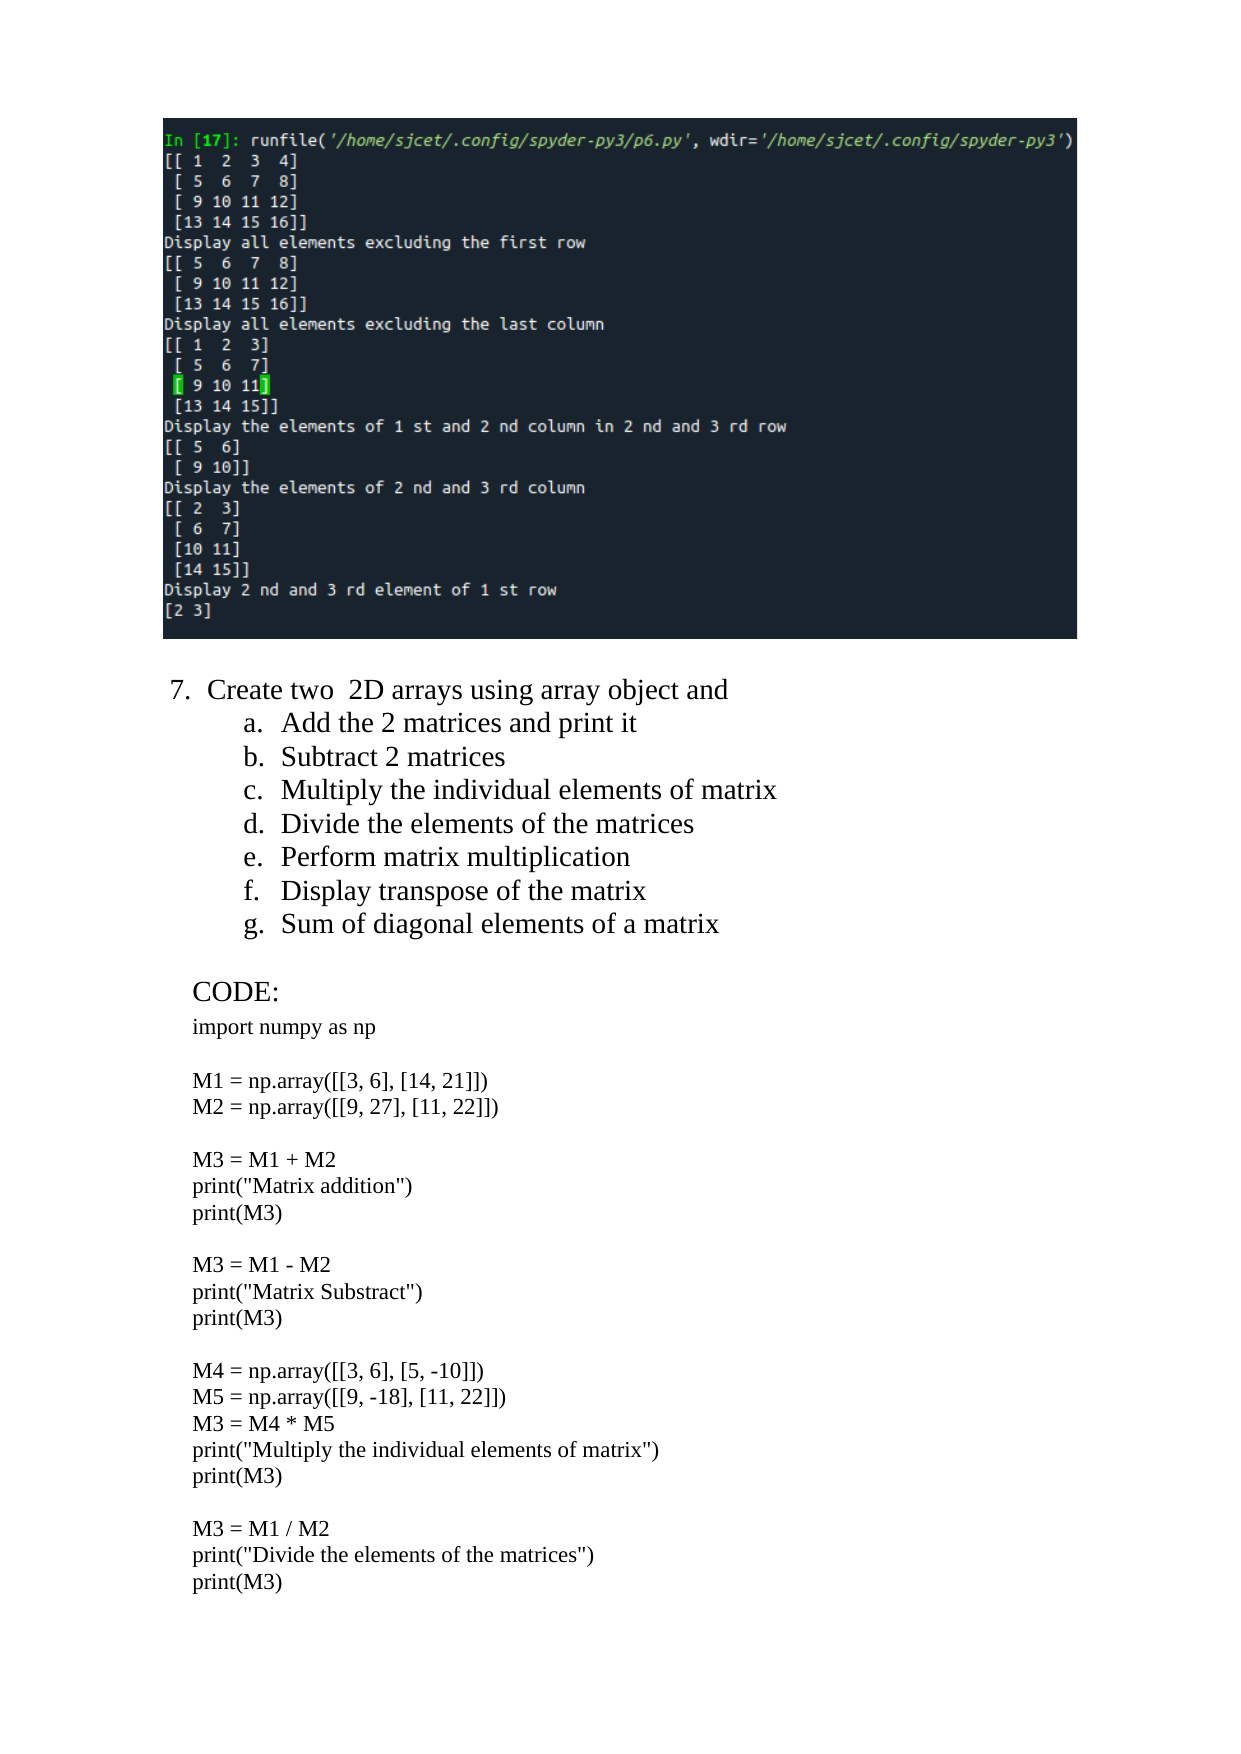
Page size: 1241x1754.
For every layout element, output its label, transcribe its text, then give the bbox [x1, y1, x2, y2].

text M5 = np.array([[9, -18], [11, 22]]) [118, 1383, 1122, 1410]
text print(M3) [118, 1568, 1122, 1594]
text M3 = M1 + M2 [118, 1146, 1122, 1172]
list Multiply the individual elements of matrix [243, 772, 1122, 806]
text M3 = M1 - M2 [118, 1252, 1122, 1278]
text import numpy as np [118, 1007, 1122, 1041]
list Divide the elements of the matrices [243, 806, 1122, 839]
text print(M3) [118, 1462, 1122, 1489]
list Display transpose of the matrix [243, 873, 1122, 907]
text M4 = np.array([[3, 6], [5, -10]]) [118, 1357, 1122, 1383]
text print("Multiply the individual elements of matrix") [118, 1436, 1122, 1462]
text M3 = M4 * M5 [118, 1410, 1122, 1436]
text M1 = np.array([[3, 6], [14, 21]]) [118, 1067, 1122, 1093]
text M3 = M1 / M2 [118, 1515, 1122, 1541]
list Subtract 2 matrices [243, 739, 1122, 772]
text M2 = np.array([[9, 27], [11, 22]]) [118, 1093, 1122, 1120]
text CODE: [118, 974, 1122, 1007]
text print(M3) [118, 1199, 1122, 1225]
list Create two 2D arrays using array object and [169, 672, 1122, 705]
text print("Matrix Substract") [118, 1278, 1122, 1304]
text print(M3) [118, 1304, 1122, 1331]
list Perform matrix multiplication [243, 839, 1122, 873]
picture [163, 118, 1078, 639]
text print("Divide the elements of the matrices") [118, 1541, 1122, 1568]
list Add the 2 matrices and print it [243, 705, 1122, 739]
list Sum of diagonal elements of a matrix [243, 907, 1122, 940]
text print("Matrix addition") [118, 1172, 1122, 1199]
